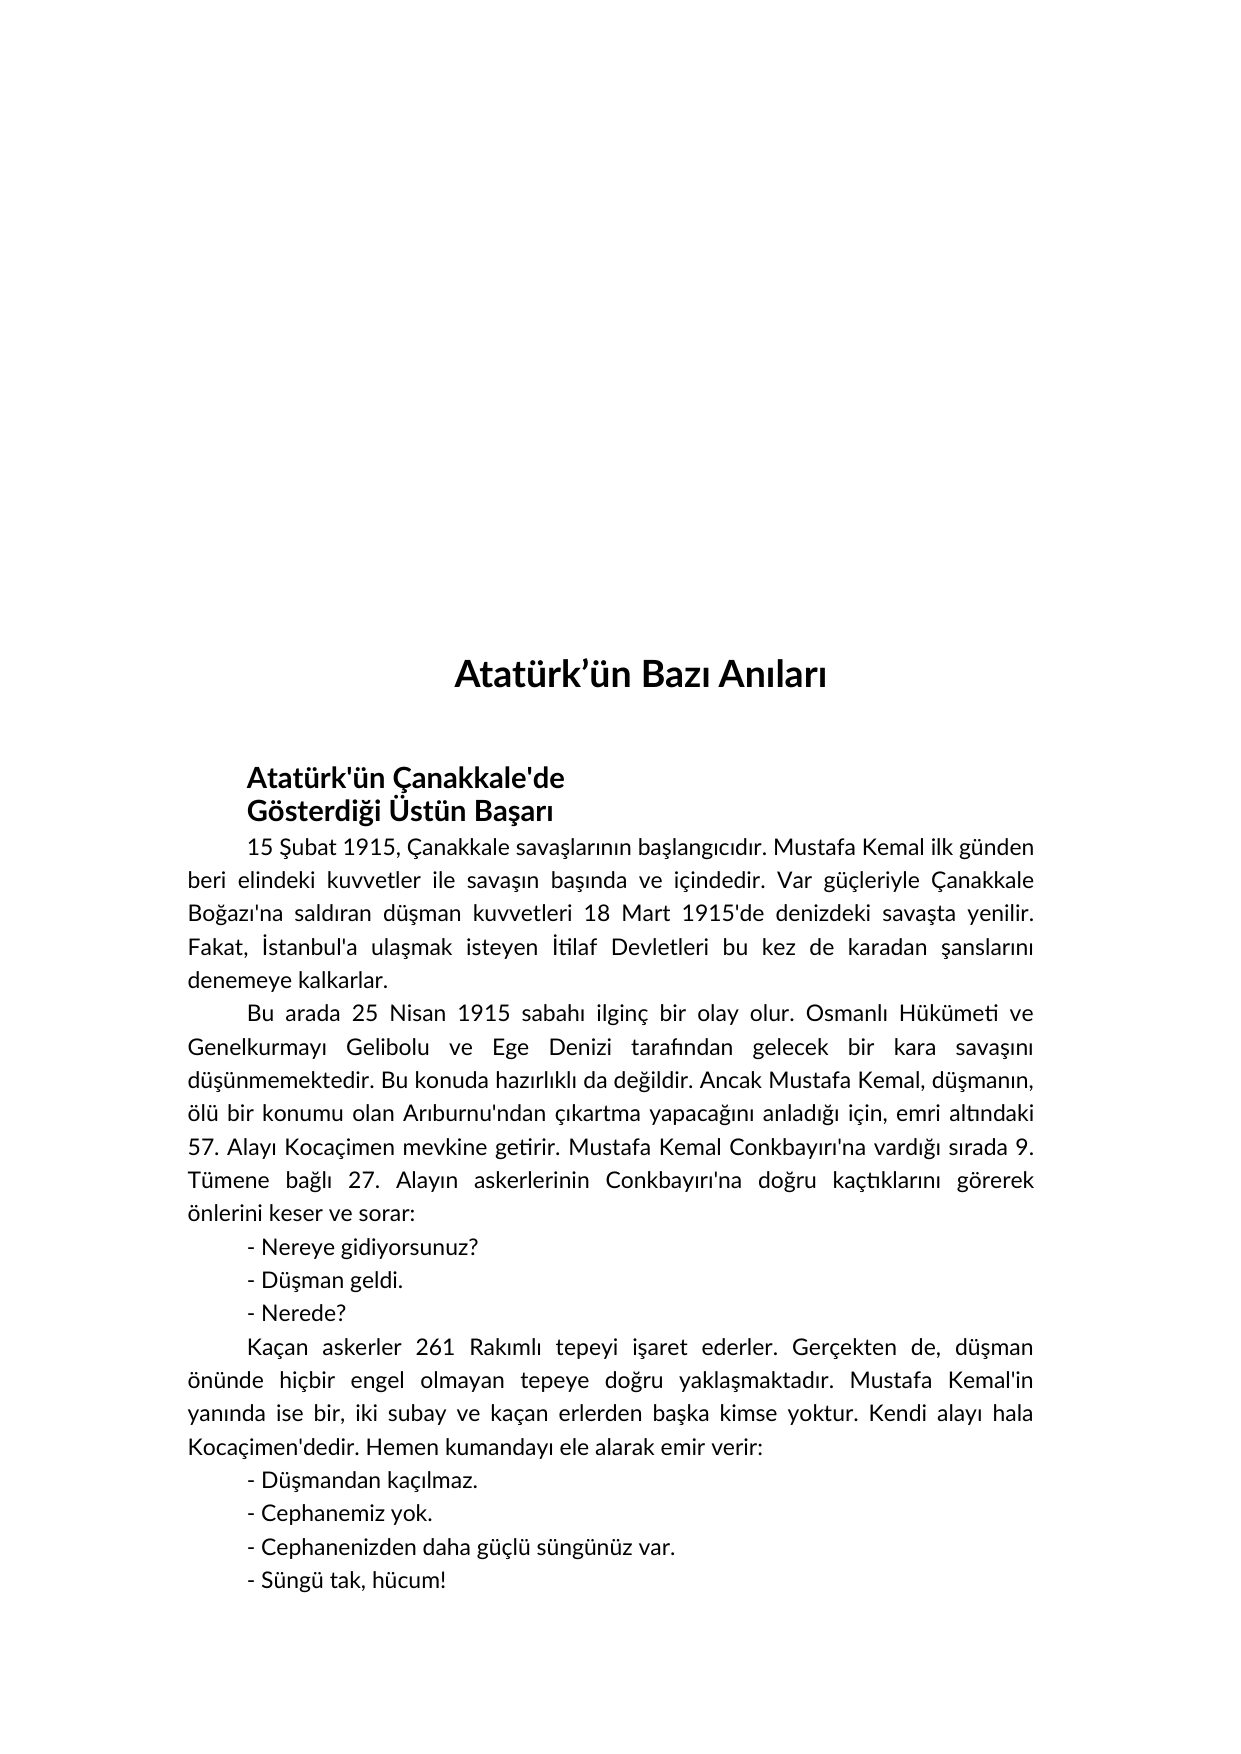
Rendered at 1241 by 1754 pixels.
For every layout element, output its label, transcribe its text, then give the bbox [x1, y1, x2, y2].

text - Düşmandan kaçılmaz. [187, 1462, 1035, 1495]
text Bu arada 25 Nisan 1915 sabahı ilginç bir olay olur. Osmanlı Hükümeti ve Genelkurmayı Gelibolu ve Ege Denizi tarafından gelecek bir kara savaşını düşünmemektedir. Bu konuda hazırlıklı da değildir. Ancak Mustafa Kemal, düşmanın, ölü bir konumu olan Arıburnu'ndan çıkartma yapacağını anladığı için, emri altındaki 57. Alayı Kocaçimen mevkine getirir. Mustafa Kemal Conkbayırı'na vardığı sırada 9. Tümene bağlı 27. Alayın askerlerinin Conkbayırı'na doğru kaçtıklarını görerek önlerini keser ve sorar: [187, 995, 1035, 1228]
text Gösterdiği Üstün Başarı [187, 795, 1035, 828]
text - Süngü tak, hücum! [187, 1562, 1035, 1595]
text - Nereye gidiyorsunuz? [187, 1228, 1035, 1262]
text 15 Şubat 1915, Çanakkale savaşlarının başlangıcıdır. Mustafa Kemal ilk günden beri elindeki kuvvetler ile savaşın başında ve içindedir. Var güçleriyle Çanakkale Boğazı'na saldıran düşman kuvvetleri 18 Mart 1915'de denizdeki savaşta yenilir. Fakat, İstanbul'a ulaşmak isteyen İtilaf Devletleri bu kez de karadan şanslarını denemeye kalkarlar. [187, 828, 1035, 995]
text - Cephanenizden daha güçlü süngünüz var. [187, 1528, 1035, 1562]
text - Düşman geldi. [187, 1262, 1035, 1295]
text Atatürk'ün Çanakkale'de [187, 762, 1035, 795]
subtitle Atatürk’ün Bazı Anıları [187, 650, 1035, 695]
text Kaçan askerler 261 Rakımlı tepeyi işaret ederler. Gerçekten de, düşman önünde hiçbir engel olmayan tepeye doğru yaklaşmaktadır. Mustafa Kemal'in yanında ise bir, iki subay ve kaçan erlerden başka kimse yoktur. Kendi alayı hala Kocaçimen'dedir. Hemen kumandayı ele alarak emir verir: [187, 1328, 1035, 1462]
text - Cephanemiz yok. [187, 1495, 1035, 1528]
text - Nerede? [187, 1295, 1035, 1328]
